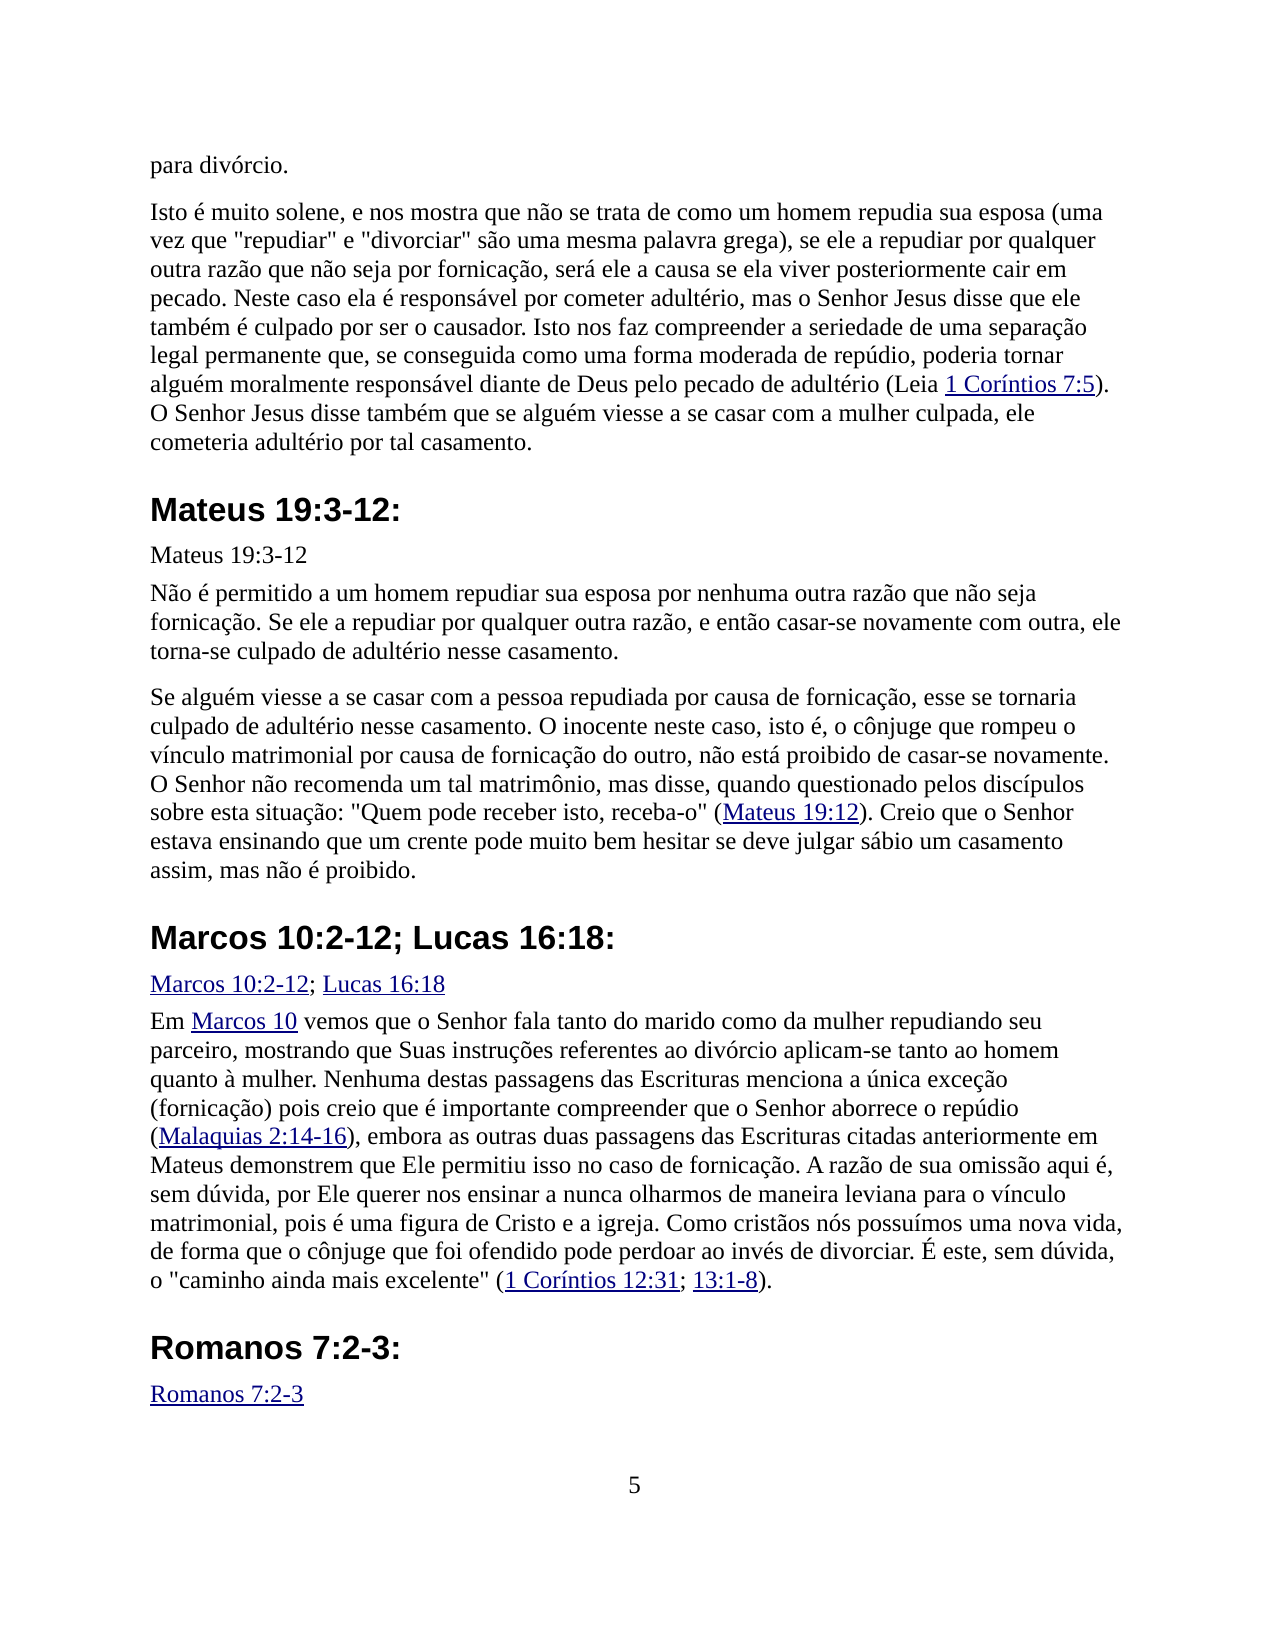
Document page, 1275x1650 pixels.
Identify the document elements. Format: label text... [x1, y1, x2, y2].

subtitle Marcos 10:2-12; Lucas 16:18: [150, 918, 1125, 956]
text Romanos 7:2-3 [150, 1379, 1125, 1408]
text Se alguém viesse a se casar com a pessoa repudiada por causa de fornicação, esse se tornaria culpado de adultério nesse casamento. O inocente neste caso, isto é, o cônjuge que rompeu o vínculo matrimonial por causa de fornicação do outro, não está proibido de casar-se novamente. O Senhor não recomenda um tal matrimônio, mas disse, quando questionado pelos discípulos sobre esta situação: "Quem pode receber isto, receba-o" (Mateus 19:12). Creio que o Senhor estava ensinando que um crente pode muito bem hesitar se deve julgar sábio um casamento assim, mas não é proibido. [150, 682, 1125, 884]
text Não é permitido a um homem repudiar sua esposa por nenhuma outra razão que não seja fornicação. Se ele a repudiar por qualquer outra razão, e então casar-se novamente com outra, ele torna-se culpado de adultério nesse casamento. [150, 578, 1125, 664]
text Mateus 19:3-12 [150, 541, 1125, 569]
text Em Marcos 10 vemos que o Senhor fala tanto do marido como da mulher repudiando seu parceiro, mostrando que Suas instruções referentes ao divórcio aplicam-se tanto ao homem quanto à mulher. Nenhuma destas passagens das Escrituras menciona a única exceção (fornicação) pois creio que é importante compreender que o Senhor aborrece o repúdio (Malaquias 2:14-16), embora as outras duas passagens das Escrituras citadas anteriormente em Mateus demonstrem que Ele permitiu isso no caso de fornicação. A razão de sua omissão aqui é, sem dúvida, por Ele querer nos ensinar a nunca olharmos de maneira leviana para o vínculo matrimonial, pois é uma figura de Cristo e a igreja. Como cristãos nós possuímos uma nova vida, de forma que o cônjuge que foi ofendido pode perdoar ao invés de divorciar. É este, sem dúvida, o "caminho ainda mais excelente" (1 Coríntios 12:31; 13:1-8). [150, 1006, 1125, 1294]
text para divórcio. [150, 150, 1125, 179]
subtitle Romanos 7:2-3: [150, 1328, 1125, 1367]
text Marcos 10:2-12; Lucas 16:18 [150, 969, 1125, 997]
subtitle Mateus 19:3-12: [150, 489, 1125, 528]
text Isto é muito solene, e nos mostra que não se trata de como um homem repudia sua esposa (uma vez que "repudiar" e "divorciar" são uma mesma palavra grega), se ele a repudiar por qualquer outra razão que não seja por fornicação, será ele a causa se ela viver posteriormente cair em pecado. Neste caso ela é responsável por cometer adultério, mas o Senhor Jesus disse que ele também é culpado por ser o causador. Isto nos faz compreender a seriedade de uma separação legal permanente que, se conseguida como uma forma moderada de repúdio, poderia tornar alguém moralmente responsável diante de Deus pelo pecado de adultério (Leia 1 Coríntios 7:5). O Senhor Jesus disse também que se alguém viesse a se casar com a mulher culpada, ele cometeria adultério por tal casamento. [150, 197, 1125, 455]
